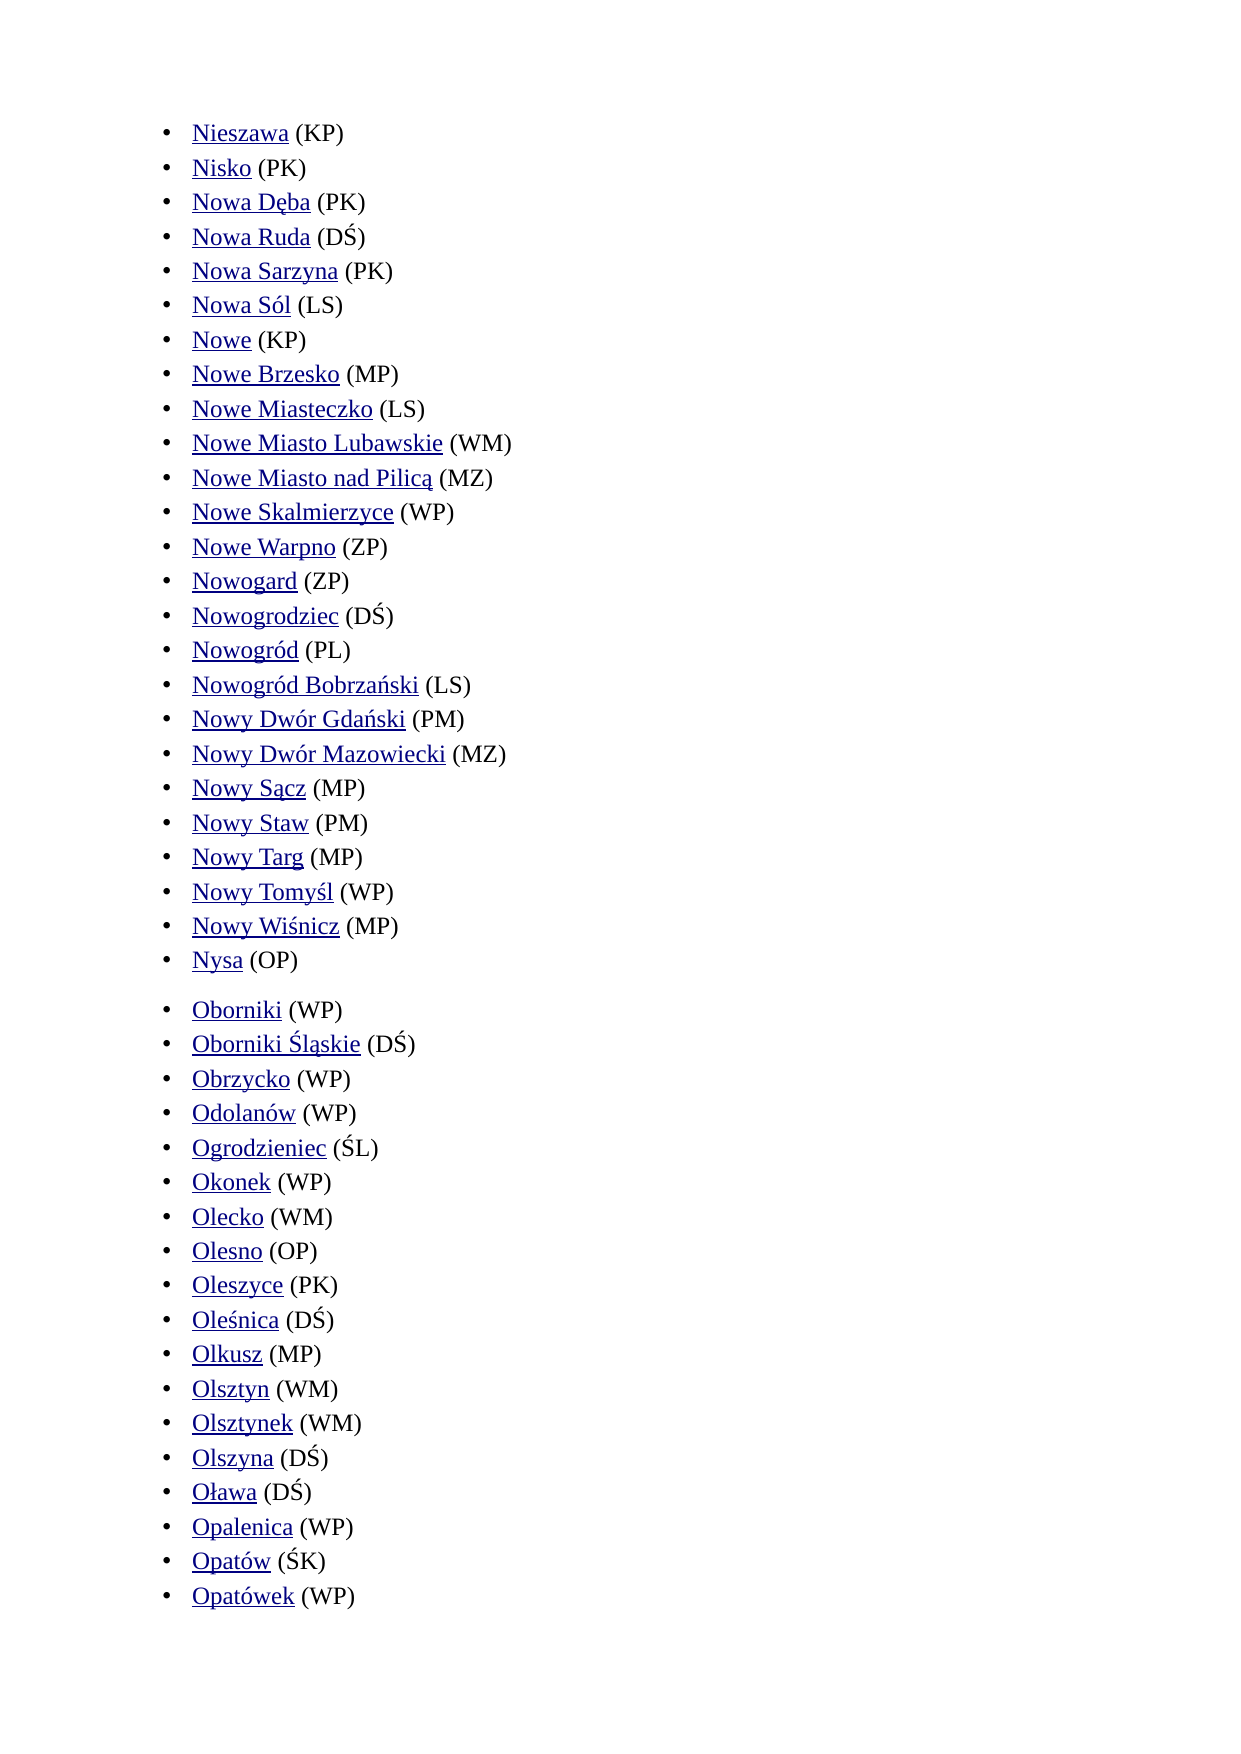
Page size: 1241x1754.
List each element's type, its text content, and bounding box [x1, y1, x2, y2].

list Olszyna (DŚ) [162, 1443, 1122, 1472]
list Nowe Miasto Lubawskie (WM) [162, 428, 1122, 457]
list Oleszyce (PK) [162, 1271, 1122, 1299]
list Nowa Sarzyna (PK) [162, 256, 1122, 285]
list Nowe Skalmierzyce (WP) [162, 497, 1122, 526]
list Nowogard (ZP) [162, 566, 1122, 595]
list Oława (DŚ) [162, 1477, 1122, 1506]
list Nowe Miasteczko (LS) [162, 394, 1122, 423]
list Nowe (KP) [162, 325, 1122, 354]
list Opatówek (WP) [162, 1581, 1122, 1609]
list Nowy Sącz (MP) [162, 773, 1122, 802]
list Opalenica (WP) [162, 1512, 1122, 1541]
list Olkusz (MP) [162, 1339, 1122, 1368]
list Nisko (PK) [162, 153, 1122, 181]
list Oleśnica (DŚ) [162, 1305, 1122, 1334]
list Nowa Ruda (DŚ) [162, 222, 1122, 250]
list Nowe Warpno (ZP) [162, 532, 1122, 561]
list Olecko (WM) [162, 1202, 1122, 1230]
list Nowe Miasto nad Pilicą (MZ) [162, 463, 1122, 492]
list Olesno (OP) [162, 1236, 1122, 1265]
list Nowe Brzesko (MP) [162, 359, 1122, 388]
list Nowy Dwór Gdański (PM) [162, 704, 1122, 733]
list Okonek (WP) [162, 1167, 1122, 1196]
list Ogrodzieniec (ŚL) [162, 1133, 1122, 1161]
list Obrzycko (WP) [162, 1064, 1122, 1092]
list Nowa Dęba (PK) [162, 187, 1122, 216]
list Nowy Tomyśl (WP) [162, 877, 1122, 905]
list Odolanów (WP) [162, 1098, 1122, 1127]
list Olsztyn (WM) [162, 1374, 1122, 1403]
list Oborniki (WP) [162, 995, 1122, 1023]
list Nowogrodziec (DŚ) [162, 601, 1122, 629]
list Nowa Sól (LS) [162, 291, 1122, 319]
list Nowy Staw (PM) [162, 808, 1122, 836]
list Opatów (ŚK) [162, 1546, 1122, 1575]
list Nowy Wiśnicz (MP) [162, 911, 1122, 940]
list Nieszawa (KP) [162, 118, 1122, 147]
list Nowy Targ (MP) [162, 842, 1122, 871]
list Nowy Dwór Mazowiecki (MZ) [162, 739, 1122, 767]
list Nysa (OP) [162, 946, 1122, 974]
list Olsztynek (WM) [162, 1408, 1122, 1437]
list Nowogród Bobrzański (LS) [162, 670, 1122, 698]
list Nowogród (PL) [162, 635, 1122, 664]
list Oborniki Śląskie (DŚ) [162, 1029, 1122, 1058]
